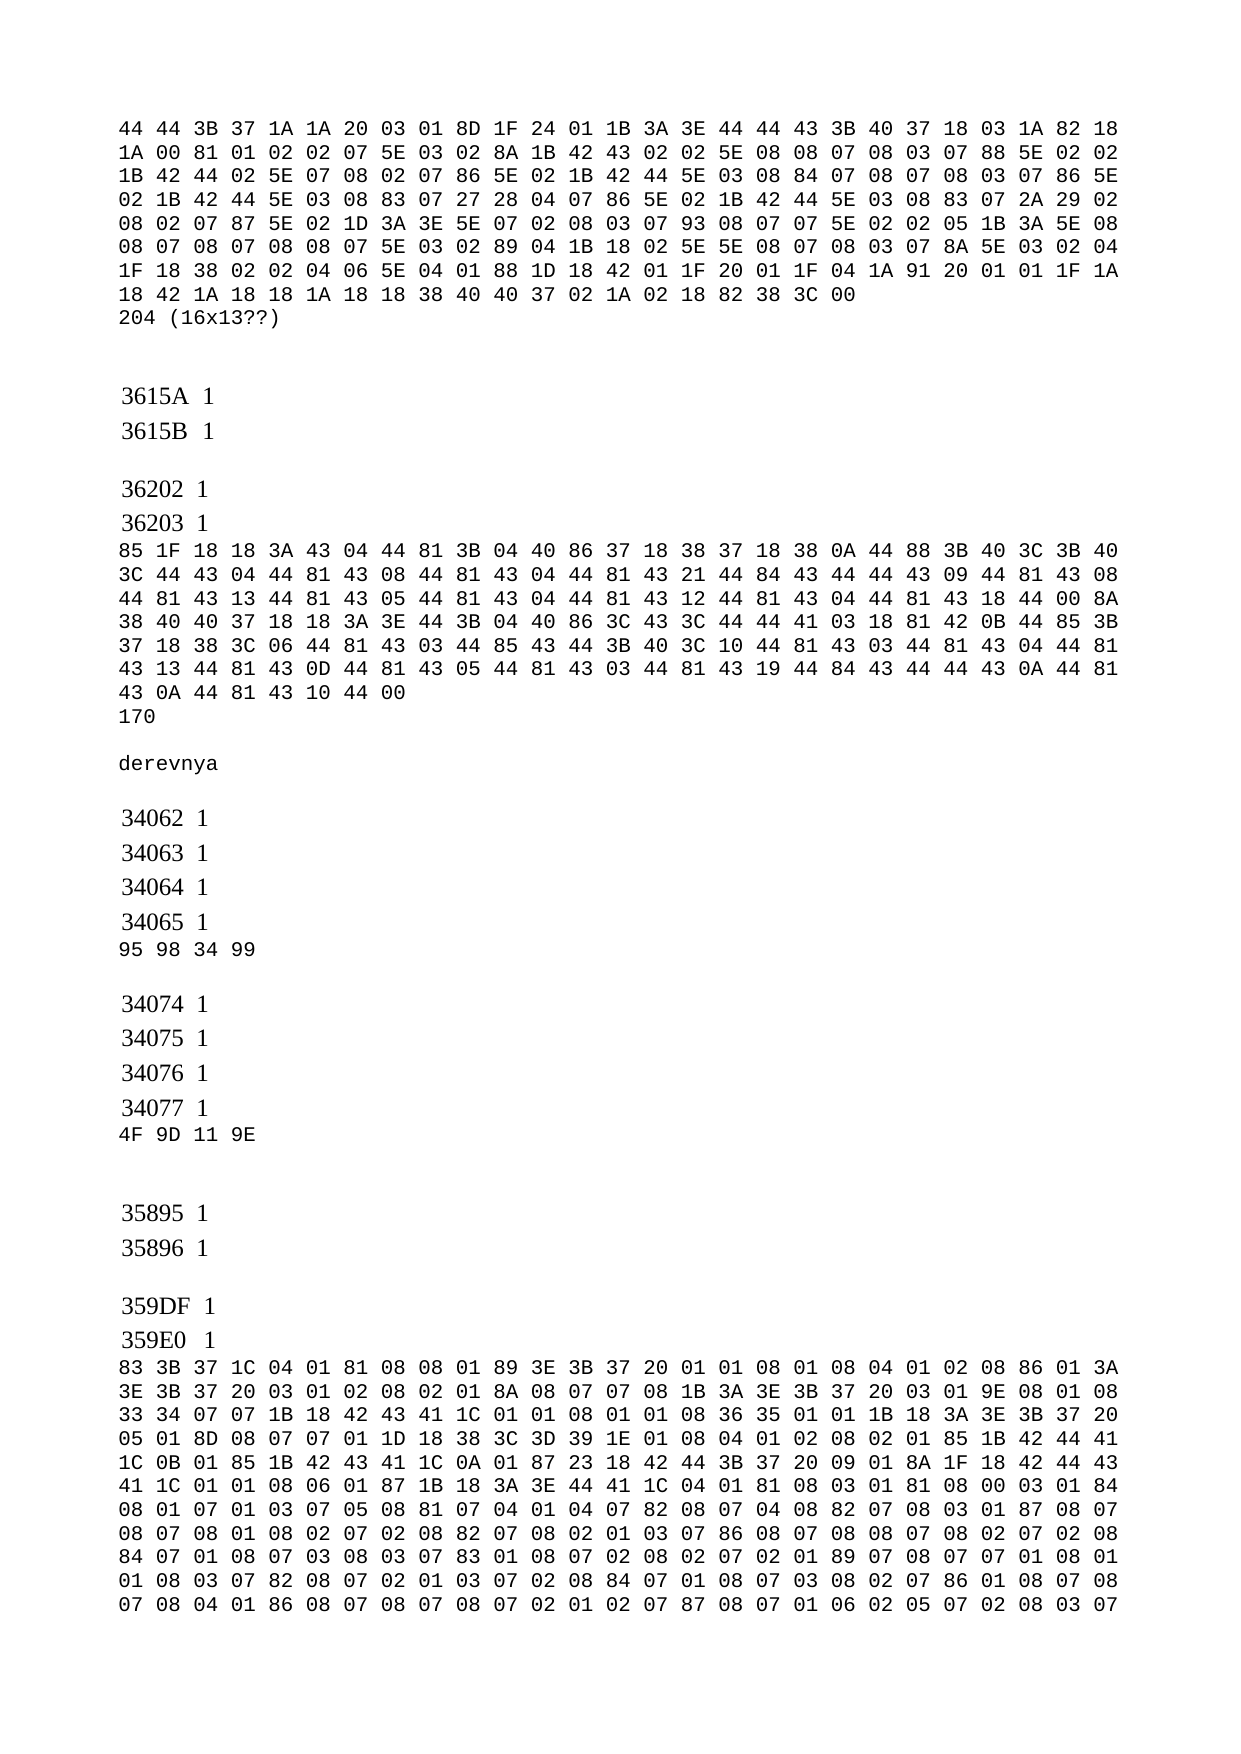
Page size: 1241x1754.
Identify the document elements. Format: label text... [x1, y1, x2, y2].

table_cell 1 [193, 1230, 221, 1264]
table_cell 34064 [118, 870, 193, 904]
table_cell 1 [193, 870, 221, 904]
table_cell 1 [193, 904, 221, 939]
table_cell 1 [193, 1021, 221, 1055]
table_cell 359E0 [118, 1323, 200, 1357]
table_header 359DF [118, 1288, 200, 1323]
table_header 1 [193, 471, 221, 506]
table_cell 1 [200, 1323, 229, 1357]
table_cell 34065 [118, 904, 193, 939]
table_cell 34076 [118, 1055, 193, 1090]
table_cell 34075 [118, 1021, 193, 1055]
table_header 34062 [118, 800, 193, 835]
table_cell 1 [193, 835, 221, 869]
table_cell 1 [193, 506, 221, 540]
text 44 44 3B 37 1A 1A 20 03 01 8D 1F 24 01 1B 3A 3E 44 44 43 3B 40 37 18 03 1A 82 18 1A 00 81 01 02 02 07 5E 03 02 8A 1B 42 43 02 02 5E 08 08 07 08 03 07 88 5E 02 02 1B 42 44 02 5E 07 08 02 07 86 5E 02 1B 42 44 5E 03 08 84 07 08 07 08 03 07 86 5E 02 1B 42 44 5E 03 08 83 07 27 28 04 07 86 5E 02 1B 42 44 5E 03 08 83 07 2A 29 02 08 02 07 87 5E 02 1D 3A 3E 5E 07 02 08 03 07 93 08 07 07 5E 02 02 05 1B 3A 5E 08 08 07 08 07 08 08 07 5E 03 02 89 04 1B 18 02 5E 5E 08 07 08 03 07 8A 5E 03 02 04 1F 18 38 02 02 04 06 5E 04 01 88 1D 18 42 01 1F 20 01 1F 04 1A 91 20 01 01 1F 1A 18 42 1A 18 18 1A 18 18 38 40 40 37 02 1A 02 18 82 38 3C 00 [118, 118, 1122, 307]
text 170 [118, 706, 1122, 729]
table_cell 3615B [118, 413, 199, 447]
table_cell 1 [199, 413, 227, 447]
text 85 1F 18 18 3A 43 04 44 81 3B 04 40 86 37 18 38 37 18 38 0A 44 88 3B 40 3C 3B 40 3C 44 43 04 44 81 43 08 44 81 43 04 44 81 43 21 44 84 43 44 44 43 09 44 81 43 08 44 81 43 13 44 81 43 05 44 81 43 04 44 81 43 12 44 81 43 04 44 81 43 18 44 00 8A 38 40 40 37 18 18 3A 3E 44 3B 04 40 86 3C 43 3C 44 44 41 03 18 81 42 0B 44 85 3B 37 18 38 3C 06 44 81 43 03 44 85 43 44 3B 40 3C 10 44 81 43 03 44 81 43 04 44 81 43 13 44 81 43 0D 44 81 43 05 44 81 43 03 44 81 43 19 44 84 43 44 44 43 0A 44 81 43 0A 44 81 43 10 44 00 [118, 540, 1122, 706]
table_header 34074 [118, 986, 193, 1021]
table_header 1 [200, 1288, 229, 1323]
text 83 3B 37 1C 04 01 81 08 08 01 89 3E 3B 37 20 01 01 08 01 08 04 01 02 08 86 01 3A 3E 3B 37 20 03 01 02 08 02 01 8A 08 07 07 08 1B 3A 3E 3B 37 20 03 01 9E 08 01 08 33 34 07 07 1B 18 42 43 41 1C 01 01 08 01 01 08 36 35 01 01 1B 18 3A 3E 3B 37 20 05 01 8D 08 07 07 01 1D 18 38 3C 3D 39 1E 01 08 04 01 02 08 02 01 85 1B 42 44 41 1C 0B 01 85 1B 42 43 41 1C 0A 01 87 23 18 42 44 3B 37 20 09 01 8A 1F 18 42 44 43 41 1C 01 01 08 06 01 87 1B 18 3A 3E 44 41 1C 04 01 81 08 03 01 81 08 00 03 01 84 08 01 07 01 03 07 05 08 81 07 04 01 04 07 82 08 07 04 08 82 07 08 03 01 87 08 07 08 07 08 01 08 02 07 02 08 82 07 08 02 01 03 07 86 08 07 08 08 07 08 02 07 02 08 84 07 01 08 07 03 08 03 07 83 01 08 07 02 08 02 07 02 01 89 07 08 07 07 01 08 01 01 08 03 07 82 08 07 02 01 03 07 02 08 84 07 01 08 07 03 08 02 07 86 01 08 07 08 07 08 04 01 86 08 07 08 07 08 07 02 01 02 07 87 08 07 01 06 02 05 07 02 08 03 07 [118, 1357, 1122, 1617]
text derevnya [118, 753, 1122, 777]
text 95 98 34 99 [118, 939, 1122, 962]
table_header 1 [193, 1195, 221, 1230]
table_header 1 [199, 378, 227, 413]
table_cell 1 [193, 1055, 221, 1090]
table_header 3615A [118, 378, 199, 413]
table_cell 35896 [118, 1230, 193, 1264]
table_header 1 [193, 800, 221, 835]
text 4F 9D 11 9E [118, 1124, 1122, 1148]
table_cell 34077 [118, 1090, 193, 1124]
table_cell 34063 [118, 835, 193, 869]
text 204 (16x13??) [118, 307, 1122, 331]
table_cell 1 [193, 1090, 221, 1124]
table_cell 36203 [118, 506, 193, 540]
table_header 1 [193, 986, 221, 1021]
table_header 36202 [118, 471, 193, 506]
table_header 35895 [118, 1195, 193, 1230]
